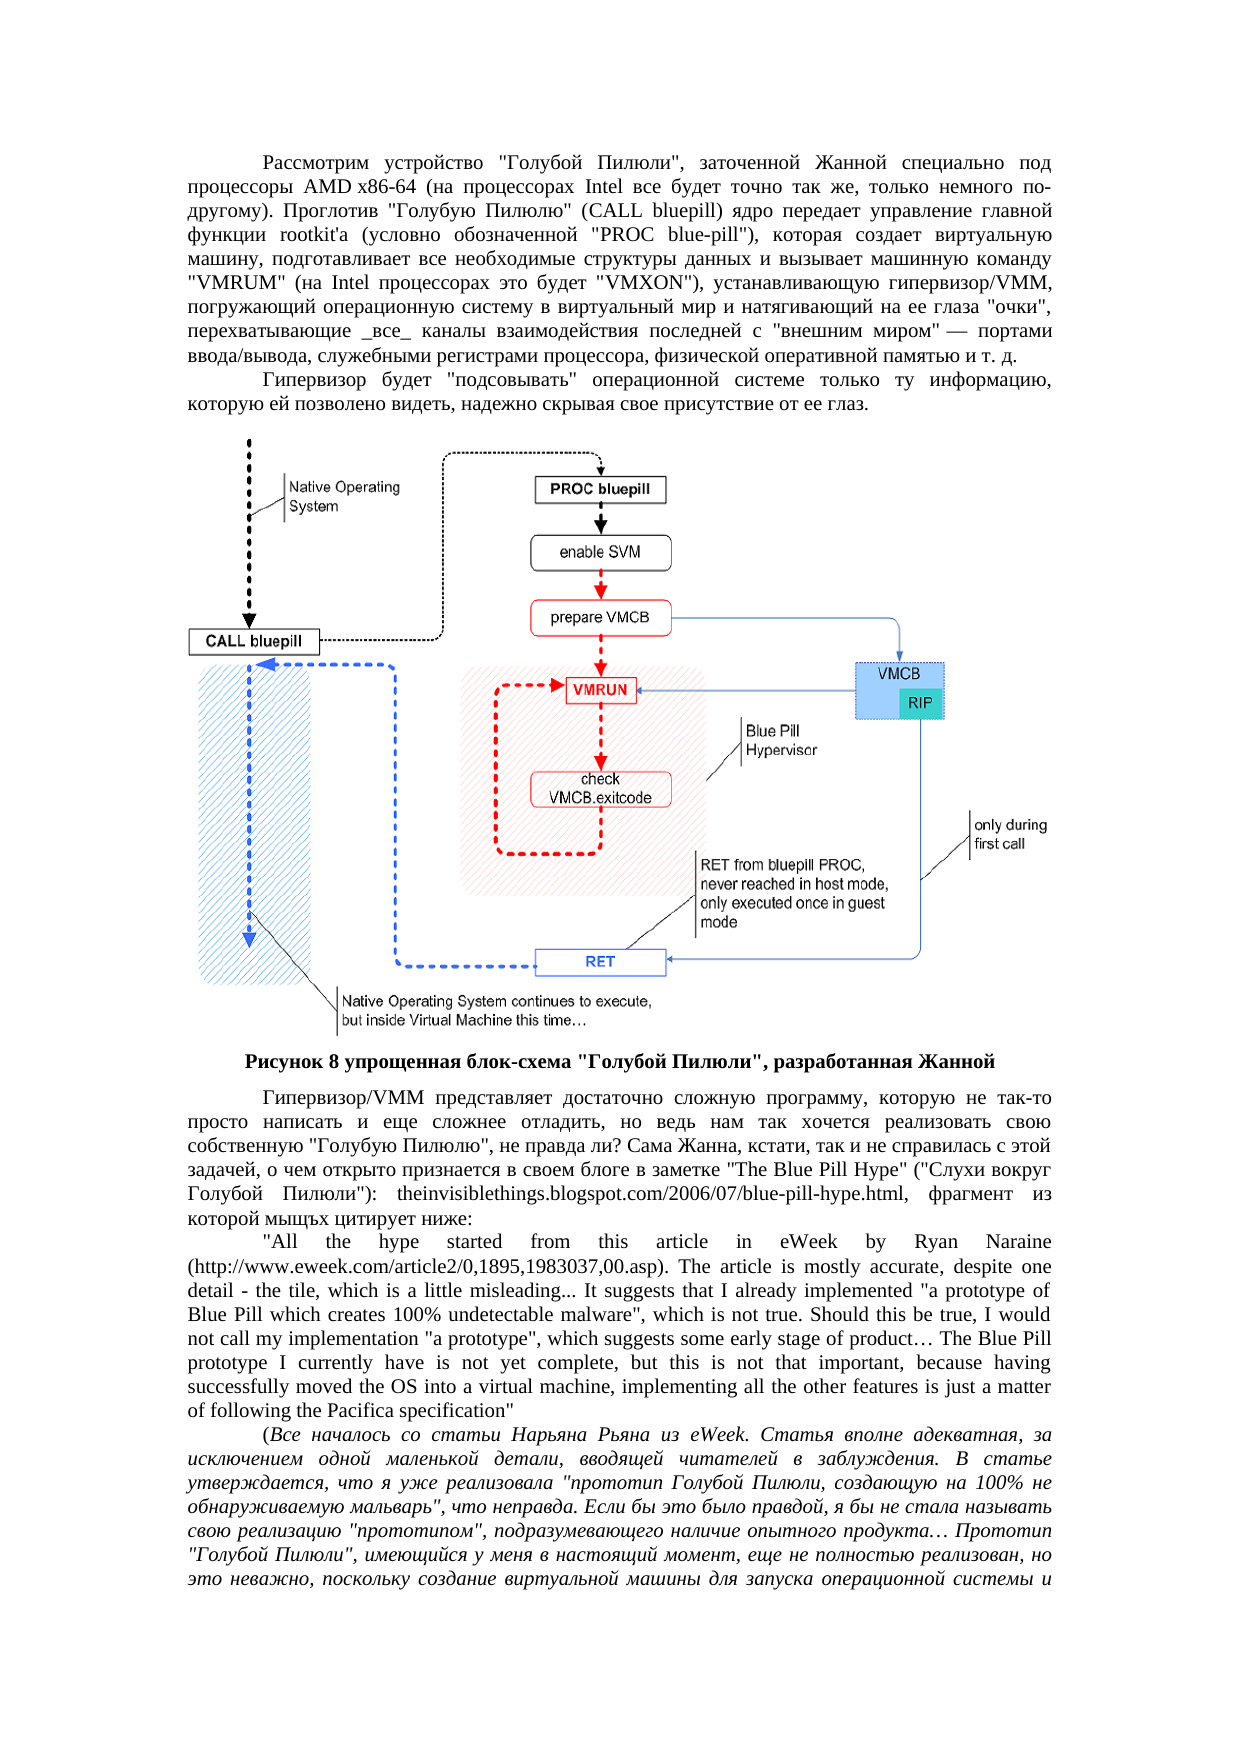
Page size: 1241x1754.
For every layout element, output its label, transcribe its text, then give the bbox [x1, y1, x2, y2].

text Гипервизор будет "подсовывать" операционной системе только ту информацию, которую ей позволено видеть, надежно скрывая свое присутствие от ее глаз. [187, 367, 1053, 415]
text Гипервизор/VMM представляет достаточно сложную программу, которую не так-то просто написать и еще сложнее отладить, но ведь нам так хочется реализовать свою собственную "Голубую Пилюлю", не правда ли? Сама Жанна, кстати, так и не справилась с этой задачей, о чем открыто признается в своем блоге в заметке "The Blue Pill Hype" ("Слухи вокруг Голубой Пилюли"): theinvisiblethings.blogspot.com/2006/07/blue-pill-hype.html, фрагмент из которой мыщъх цитирует ниже: [187, 1085, 1053, 1229]
picture [188, 438, 1052, 1036]
text Рассмотрим устройство "Голубой Пилюли", заточенной Жанной специально под процессоры AMD x86-64 (на процессорах Intel все будет точно так же, только немного по-другому). Проглотив "Голубую Пилюлю" (CALL bluepill) ядро передает управление главной функции rootkit'а (условно обозначенной "PROC blue-pill"), которая создает виртуальную машину, подготавливает все необходимые структуры данных и вызывает машинную команду "VMRUM" (на Intel процессорах это будет "VMXON"), устанавливающую гипервизор/VMM, погружающий операционную систему в виртуальный мир и натягивающий на ее глаза "очки", перехватывающие _все_ каналы взаимодействия последней с "внешним миром" — портами ввода/вывода, служебными регистрами процессора, физической оперативной памятью и т. д. [187, 150, 1053, 367]
text (Все началось со статьи Нарьяна Рьяна из eWeek. Статья вполне адекватная, за исключением одной маленькой детали, вводящей читателей в заблуждения. В статье утверждается, что я уже реализовала "прототип Голубой Пилюли, создающую на 100% не обнаруживаемую мальварь", что неправда. Если бы это было правдой, я бы не стала называть свою реализацию "прототипом", подразумевающего наличие опытного продукта… Прототип "Голубой Пилюли", имеющийся у меня в настоящий момент, еще не полностью реализован, но это неважно, поскольку создание виртуальной машины для запуска операционной системы и [187, 1422, 1053, 1590]
text "All the hype started from this article in eWeek by Ryan Naraine (http://www.eweek.com/article2/0,1895,1983037,00.asp). The article is mostly accurate, despite one detail - the tile, which is a little misleading... It suggests that I already implemented "a prototype of Blue Pill which creates 100% undetectable malware", which is not true. Should this be true, I would not call my implementation "a prototype", which suggests some early stage of product… The Blue Pill prototype I currently have is not yet complete, but this is not that important, because having successfully moved the OS into a virtual machine, implementing all the other features is just a matter of following the Pacifica specification" [187, 1229, 1053, 1422]
text Рисунок 8 упрощенная блок-схема "Голубой Пилюли", разработанная Жанной [187, 1048, 1053, 1073]
